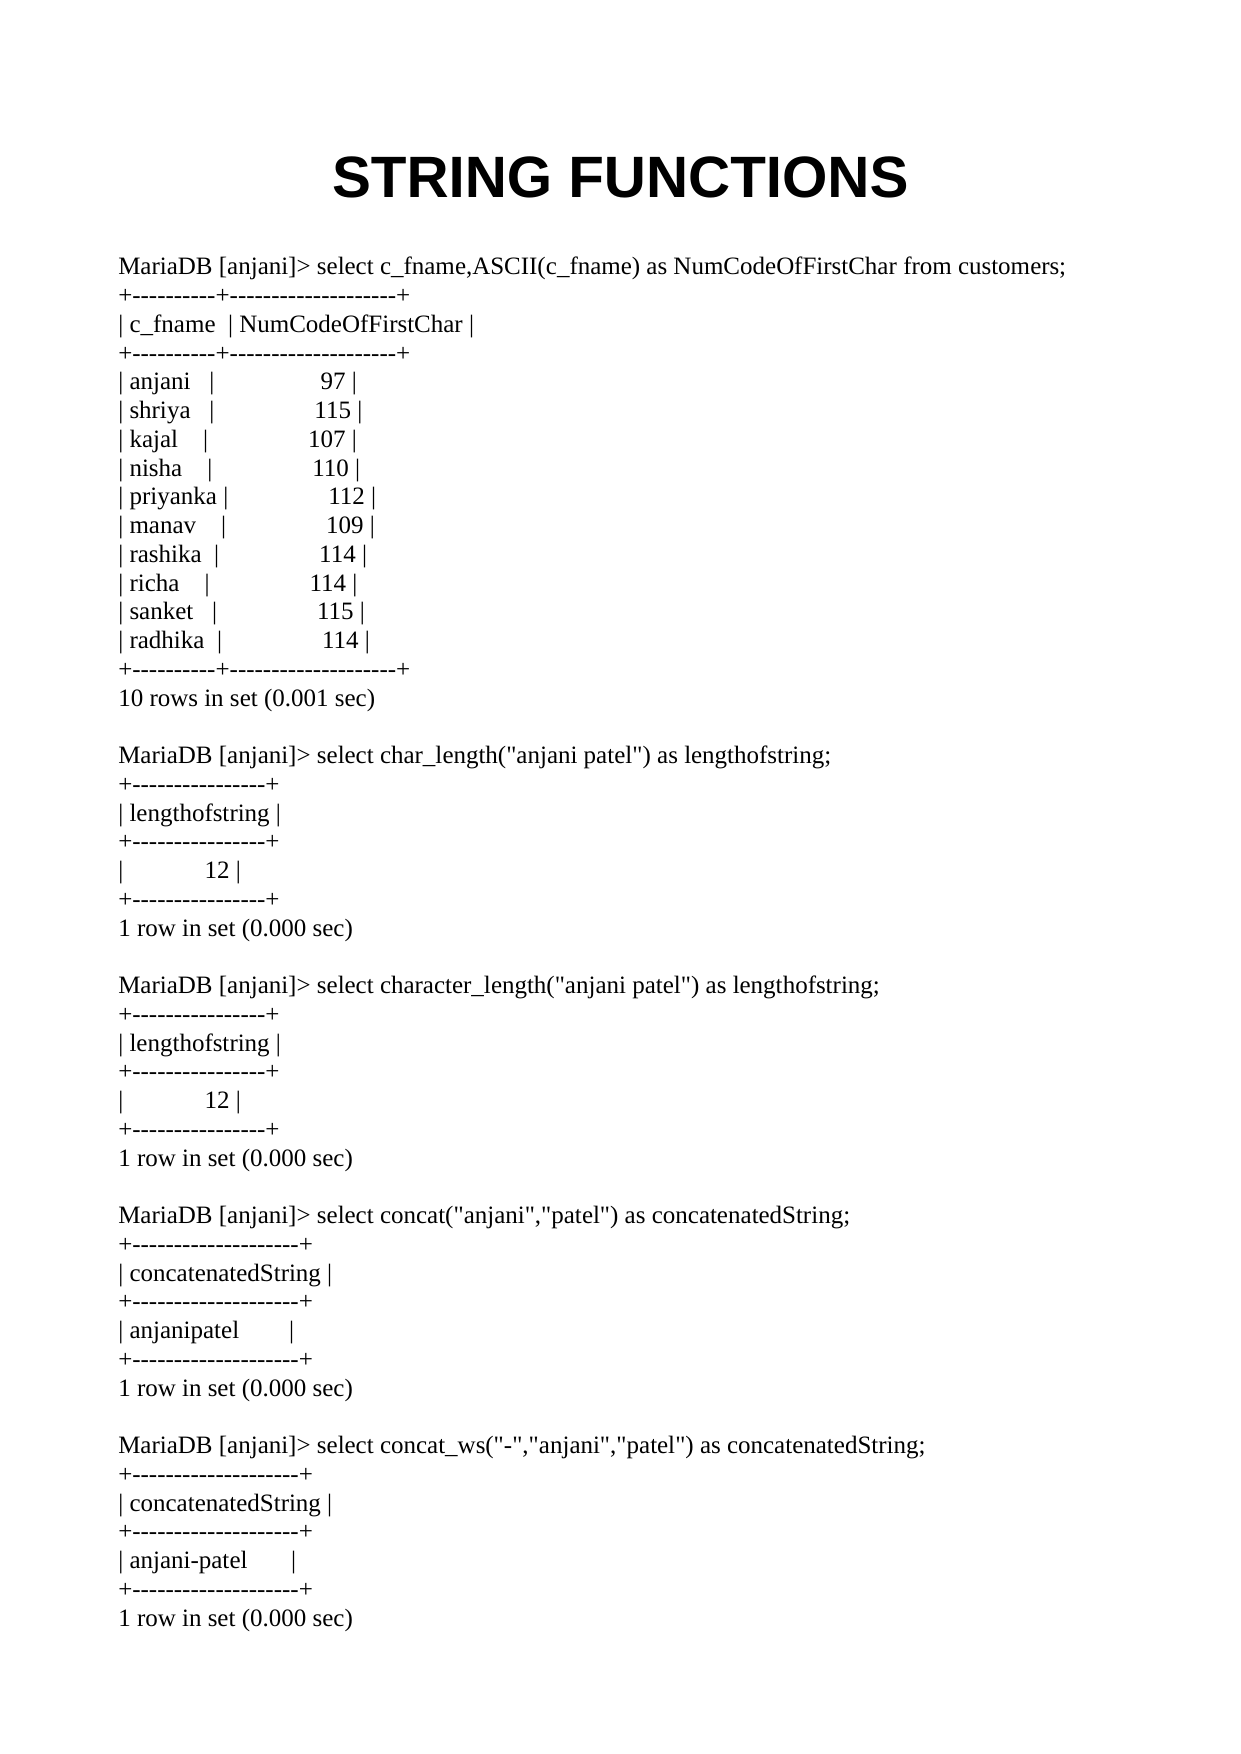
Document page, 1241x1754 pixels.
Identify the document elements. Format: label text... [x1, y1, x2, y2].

text MariaDB [anjani]> select concat_ws("-","anjani","patel") as concatenatedString; [118, 1430, 1122, 1459]
text | nisha | 110 | [118, 453, 1122, 481]
text | anjanipatel | [118, 1315, 1122, 1344]
text 1 row in set (0.000 sec) [118, 913, 1122, 941]
text | anjani | 97 | [118, 366, 1122, 395]
text | concatenatedString | [118, 1258, 1122, 1286]
text MariaDB [anjani]> select concat("anjani","patel") as concatenatedString; [118, 1200, 1122, 1229]
text | sanket | 115 | [118, 596, 1122, 625]
text +----------------+ [118, 884, 1122, 913]
text | c_fname | NumCodeOfFirstChar | [118, 309, 1122, 338]
text | 12 | [118, 855, 1122, 884]
text +----------------+ [118, 826, 1122, 855]
text 1 row in set (0.000 sec) [118, 1143, 1122, 1171]
text +--------------------+ [118, 1286, 1122, 1315]
text +----------+--------------------+ [118, 280, 1122, 309]
text +----------------+ [118, 769, 1122, 798]
text | kajal | 107 | [118, 424, 1122, 453]
title STRING FUNCTIONS [118, 143, 1122, 210]
text 1 row in set (0.000 sec) [118, 1603, 1122, 1631]
text | rashika | 114 | [118, 539, 1122, 568]
text | concatenatedString | [118, 1488, 1122, 1516]
text +----------+--------------------+ [118, 338, 1122, 366]
text +----------------+ [118, 999, 1122, 1028]
text +--------------------+ [118, 1516, 1122, 1545]
text | 12 | [118, 1085, 1122, 1114]
text 10 rows in set (0.001 sec) [118, 683, 1122, 711]
text | radhika | 114 | [118, 625, 1122, 654]
text +----------------+ [118, 1114, 1122, 1143]
text MariaDB [anjani]> select char_length("anjani patel") as lengthofstring; [118, 740, 1122, 769]
text | richa | 114 | [118, 568, 1122, 596]
text MariaDB [anjani]> select c_fname,ASCII(c_fname) as NumCodeOfFirstChar from customers; [118, 251, 1122, 280]
text MariaDB [anjani]> select character_length("anjani patel") as lengthofstring; [118, 970, 1122, 999]
text | priyanka | 112 | [118, 481, 1122, 510]
text +--------------------+ [118, 1459, 1122, 1488]
text +--------------------+ [118, 1574, 1122, 1603]
text | lengthofstring | [118, 798, 1122, 826]
text +----------------+ [118, 1056, 1122, 1085]
text | manav | 109 | [118, 510, 1122, 539]
text 1 row in set (0.000 sec) [118, 1373, 1122, 1401]
text +----------+--------------------+ [118, 654, 1122, 683]
text | anjani-patel | [118, 1545, 1122, 1574]
text +--------------------+ [118, 1344, 1122, 1373]
text | lengthofstring | [118, 1028, 1122, 1056]
text +--------------------+ [118, 1229, 1122, 1258]
text | shriya | 115 | [118, 395, 1122, 424]
